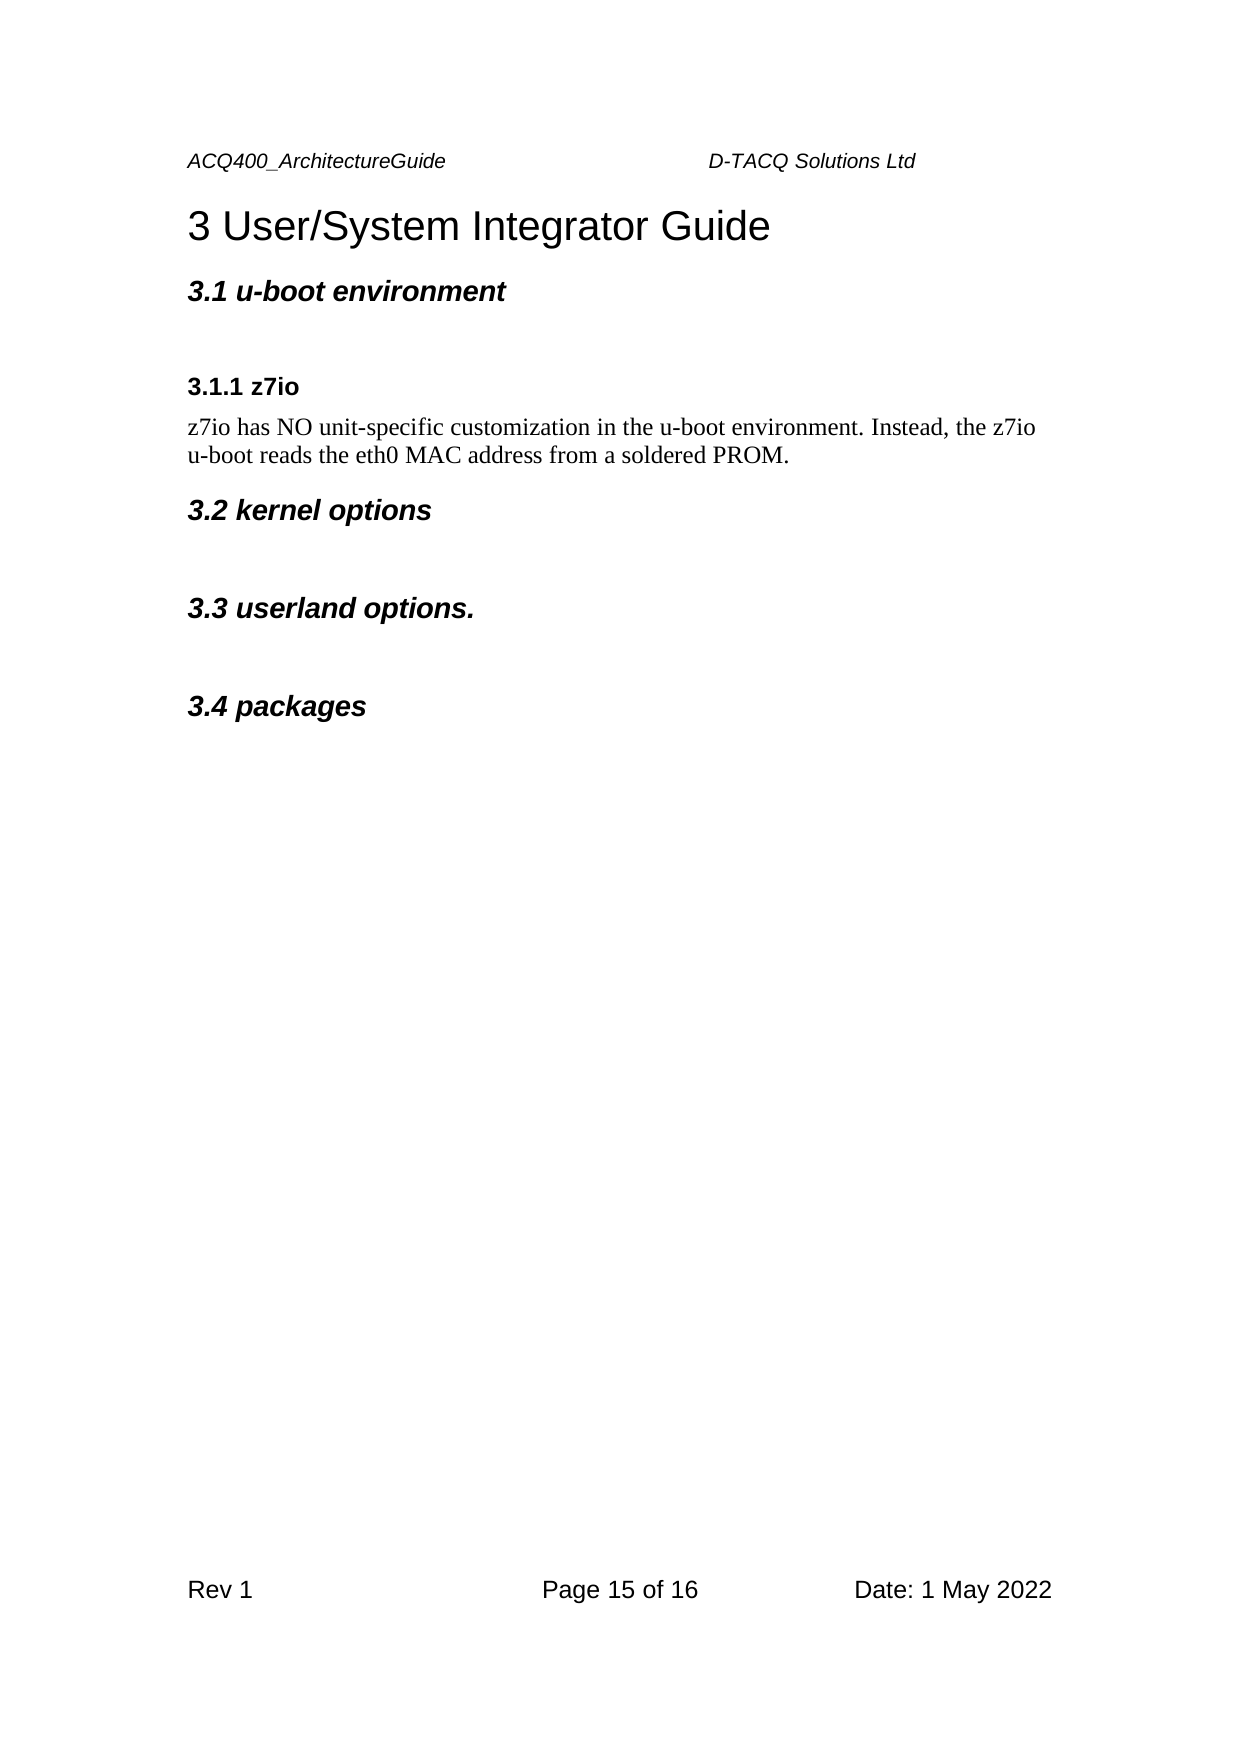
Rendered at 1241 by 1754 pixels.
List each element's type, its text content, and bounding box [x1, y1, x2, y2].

subtitle kernel options [187, 494, 1053, 527]
subtitle userland options. [187, 592, 1053, 624]
subtitle packages [187, 690, 1053, 723]
subtitle z7io [187, 372, 1053, 401]
subtitle u-boot environment [187, 274, 1053, 307]
text z7io has NO unit-specific customization in the u-boot environment. Instead, the z7io u-boot reads the eth0 MAC address from a soldered PROM. [187, 413, 1053, 469]
subtitle User/System Integrator Guide [187, 203, 1053, 249]
